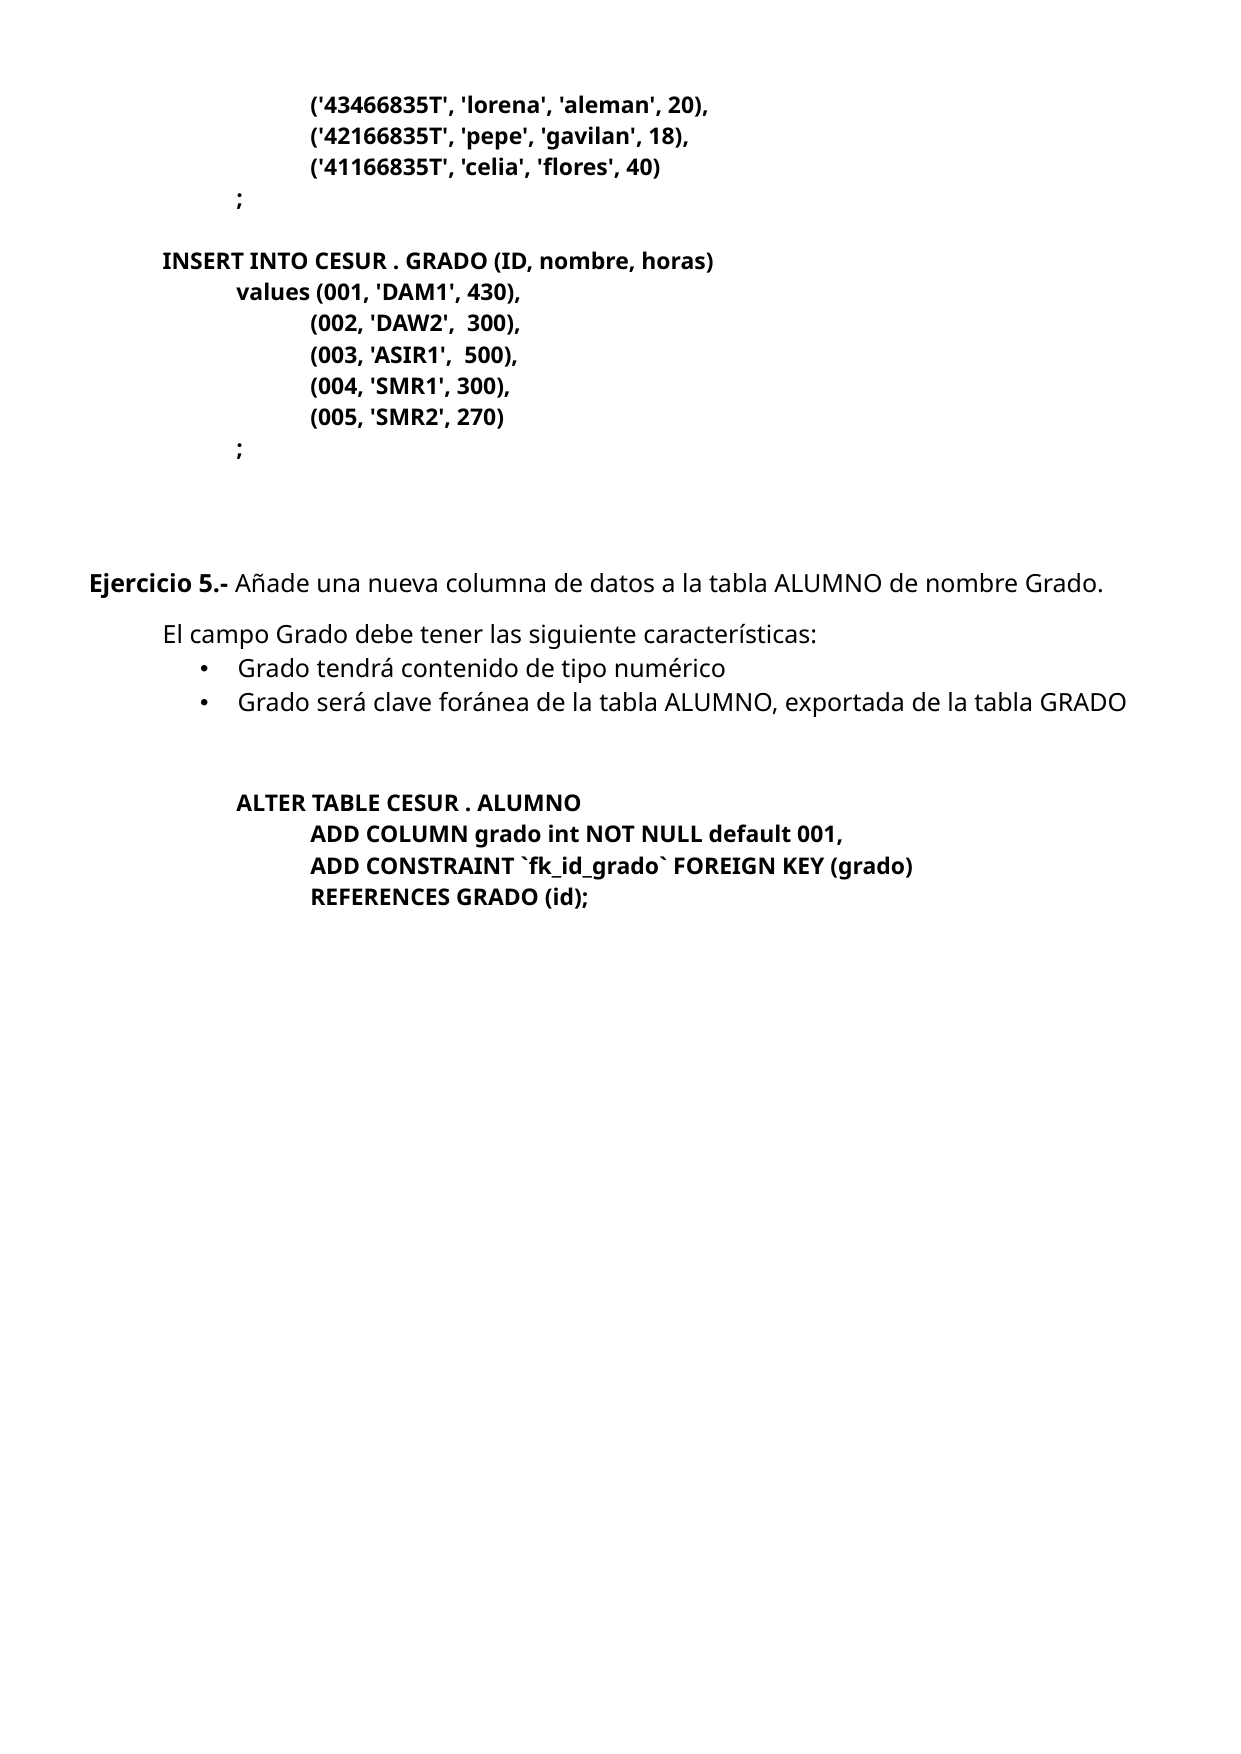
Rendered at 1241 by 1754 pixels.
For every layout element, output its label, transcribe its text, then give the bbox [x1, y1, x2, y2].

text Ejercicio 5.- Añade una nueva columna de datos a la tabla ALUMNO de nombre Grado. [88, 566, 1152, 600]
text El campo Grado debe tener las siguiente características: [88, 617, 1152, 651]
list Grado tendrá contenido de tipo numérico [200, 651, 1152, 685]
text ('43466835T', 'lorena', 'aleman', 20), ('42166835T', 'pepe', 'gavilan', 18), ('41166835T', 'celia', 'flores', 40) ; INSERT INTO CESUR . GRADO (ID, nombre, horas) values (001, 'DAM1', 430), (002, 'DAW2', 300), (003, 'ASIR1', 500), (004, 'SMR1', 300), (005, 'SMR2', 270) ; [88, 88, 1152, 463]
text ALTER TABLE CESUR . ALUMNO ADD COLUMN grado int NOT NULL default 001, ADD CONSTRAINT `fk_id_grado` FOREIGN KEY (grado) REFERENCES GRADO (id); [162, 787, 1152, 912]
list Grado será clave foránea de la tabla ALUMNO, exportada de la tabla GRADO [200, 685, 1152, 719]
